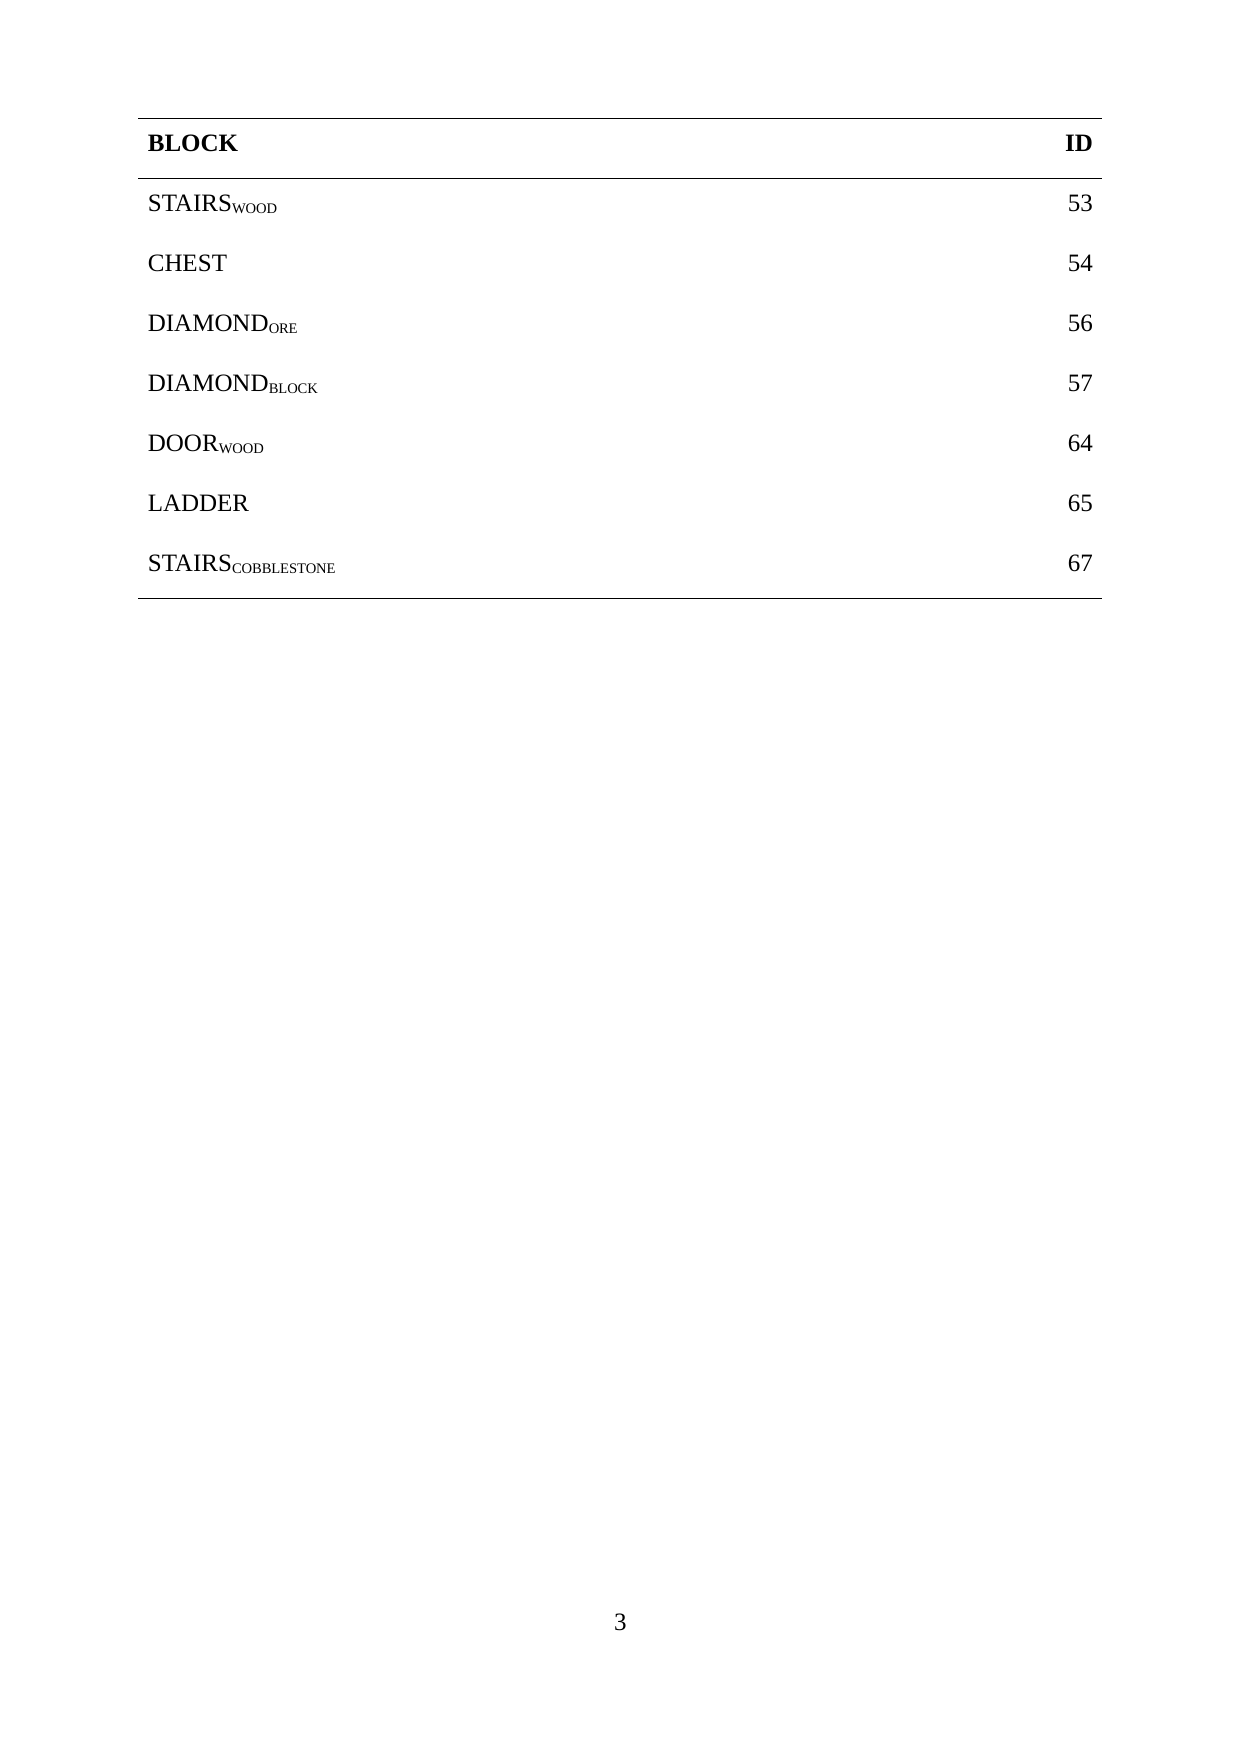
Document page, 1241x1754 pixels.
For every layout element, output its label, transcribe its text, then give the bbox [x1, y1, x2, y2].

table_cell LADDER [138, 478, 620, 538]
table_cell STAIRSCOBBLESTONE [138, 538, 620, 598]
table_cell CHEST [138, 238, 620, 298]
table_header ID [620, 119, 1102, 178]
table_cell DIAMONDORE [138, 298, 620, 358]
table_cell 56 [620, 298, 1102, 358]
table_cell 67 [620, 538, 1102, 598]
table_cell DOORWOOD [138, 418, 620, 478]
table_cell DIAMONDBLOCK [138, 358, 620, 418]
table_cell 64 [620, 418, 1102, 478]
table_cell STAIRSWOOD [138, 179, 620, 238]
table_header BLOCK [138, 119, 620, 178]
table_cell 57 [620, 358, 1102, 418]
table_cell 54 [620, 238, 1102, 298]
table_cell 53 [620, 179, 1102, 238]
table_cell 65 [620, 478, 1102, 538]
